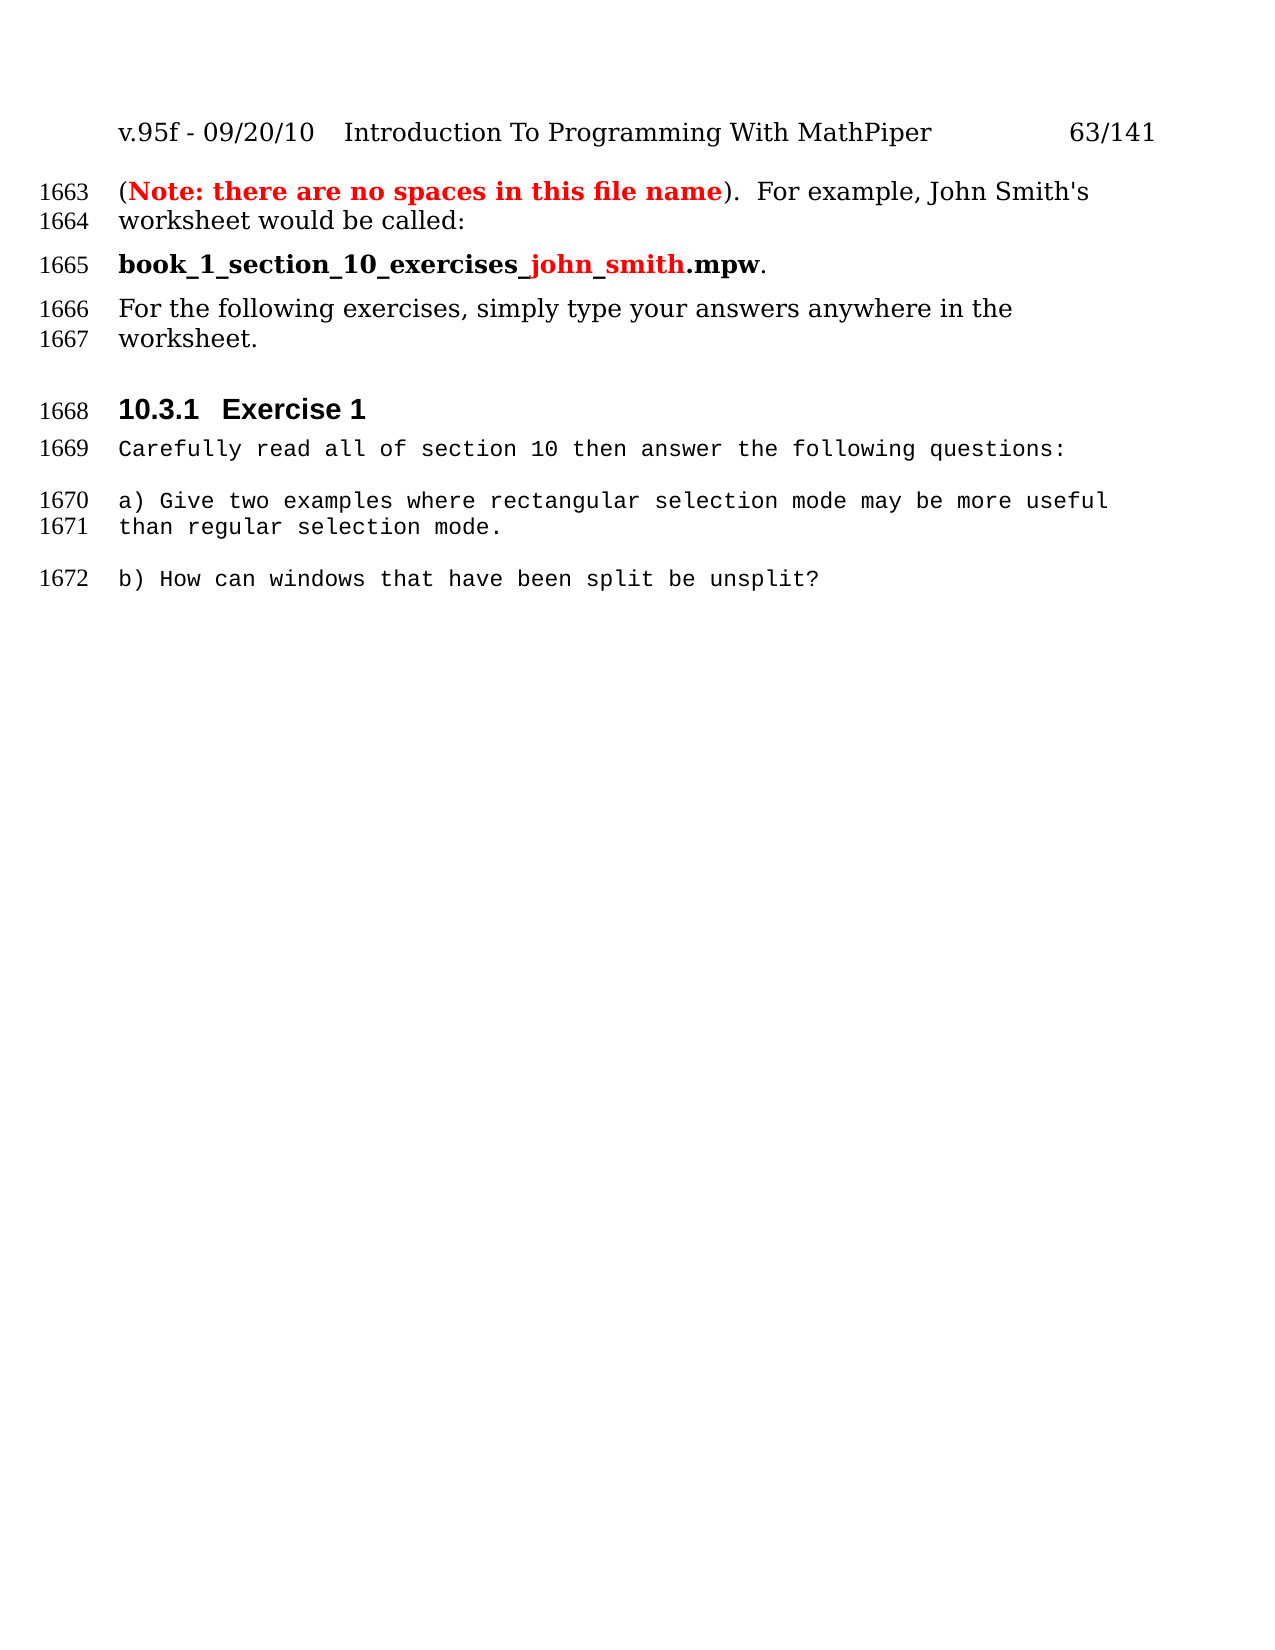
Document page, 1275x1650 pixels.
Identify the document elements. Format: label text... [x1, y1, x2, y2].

text (Note: there are no spaces in this file name). For example, John Smith's worksheet would be called: [118, 177, 1157, 235]
text b) How can windows that have been split be unsplit? [118, 567, 1157, 593]
text book_1_section_10_exercises_john_smith.mpw. [118, 250, 1157, 280]
text Carefully read all of section 10 then answer the following questions: [118, 438, 1157, 463]
subtitle Exercise 1 [118, 392, 1157, 426]
text a) Give two examples where rectangular selection mode may be more useful than regular selection mode. [118, 489, 1157, 541]
text For the following exercises, simply type your answers anywhere in the worksheet. [118, 295, 1157, 353]
